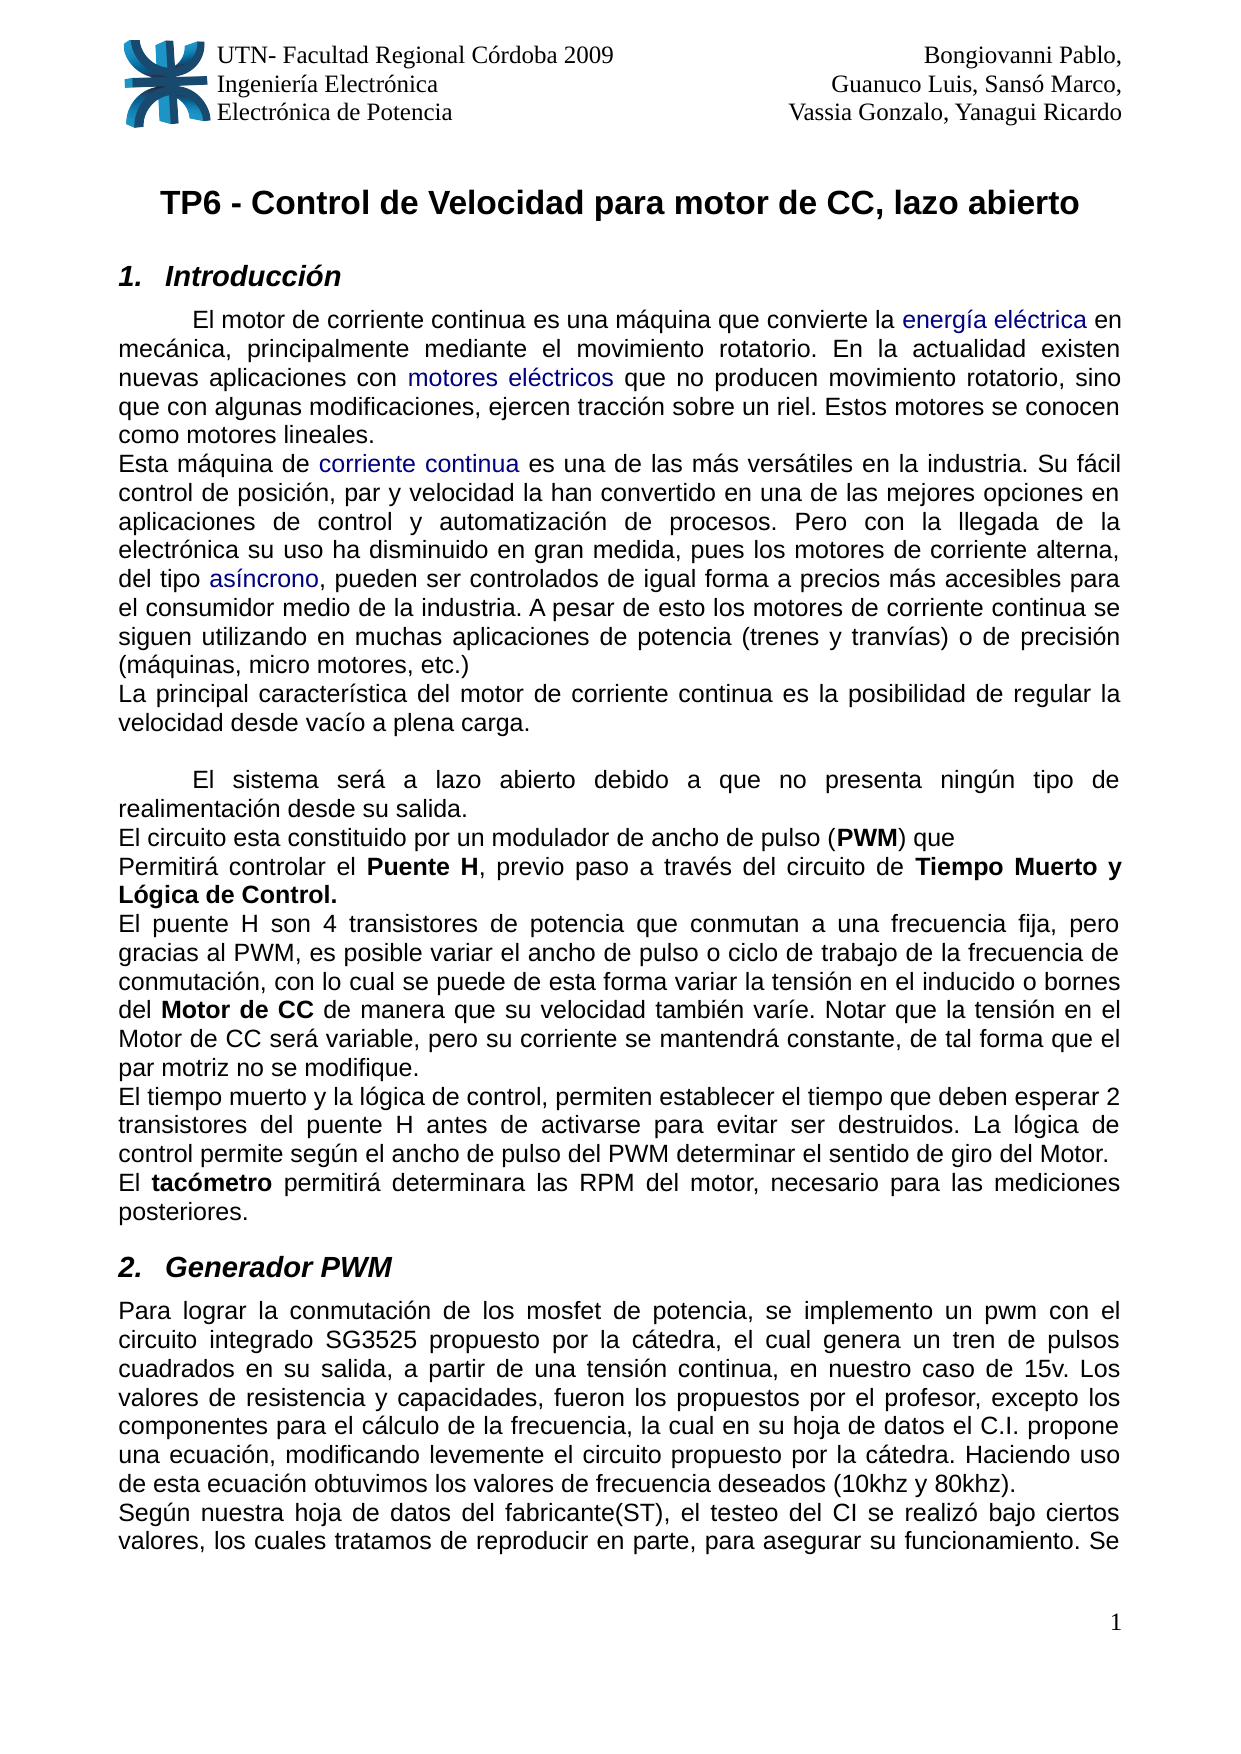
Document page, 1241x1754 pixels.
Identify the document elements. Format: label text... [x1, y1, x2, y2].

text Según nuestra hoja de datos del fabricante(ST), el testeo del CI se realizó bajo ciertos valores, los cuales tratamos de reproducir en parte, para asegurar su funcionamiento. Se uso un, se hizoigual a cero, se uso un presetpara ajustar el ciclo de trabajo, y un presetpara ajustar la frecuencia de salida a 10khz u 80khz. [118, 1498, 1122, 1555]
subtitle Introducción [118, 259, 1122, 293]
text El tacómetro permitirá determinara las RPM del motor, necesario para las mediciones posteriores. [118, 1168, 1122, 1225]
text El circuito esta constituido por un modulador de ancho de pulso (PWM) que [118, 823, 1122, 852]
text Permitirá controlar el Puente H, previo paso a través del circuito de Tiempo Muerto y Lógica de Control. [118, 852, 1122, 909]
text Para lograr la conmutación de los mosfet de potencia, se implemento un pwm con el circuito integrado SG3525 propuesto por la cátedra, el cual genera un tren de pulsos cuadrados en su salida, a partir de una tensión continua, en nuestro caso de 15v. Los valores de resistencia y capacidades, fueron los propuestos por el profesor, excepto los componentes para el cálculo de la frecuencia, la cual en su hoja de datos el C.I. propone una ecuación, modificando levemente el circuito propuesto por la cátedra. Haciendo uso de esta ecuación obtuvimos los valores de frecuencia deseados (10khz y 80khz). [118, 1296, 1122, 1498]
text El puente H son 4 transistores de potencia que conmutan a una frecuencia fija, pero gracias al PWM, es posible variar el ancho de pulso o ciclo de trabajo de la frecuencia de conmutación, con lo cual se puede de esta forma variar la tensión en el inducido o bornes del Motor de CC de manera que su velocidad también varíe. Notar que la tensión en el Motor de CC será variable, pero su corriente se mantendrá constante, de tal forma que el par motriz no se modifique. [118, 909, 1122, 1082]
picture [123, 40, 211, 128]
text El tiempo muerto y la lógica de control, permiten establecer el tiempo que deben esperar 2 transistores del puente H antes de activarse para evitar ser destruidos. La lógica de control permite según el ancho de pulso del PWM determinar el sentido de giro del Motor. [118, 1082, 1122, 1168]
text El sistema será a lazo abierto debido a que no presenta ningún tipo de realimentación desde su salida. [118, 765, 1122, 823]
text La principal característica del motor de corriente continua es la posibilidad de regular la velocidad desde vacío a plena carga. [118, 679, 1122, 737]
text Esta máquina de corriente continua es una de las más versátiles en la industria. Su fácil control de posición, par y velocidad la han convertido en una de las mejores opciones en aplicaciones de control y automatización de procesos. Pero con la llegada de la electrónica su uso ha disminuido en gran medida, pues los motores de corriente alterna, del tipo asíncrono, pueden ser controlados de igual forma a precios más accesibles para el consumidor medio de la industria. A pesar de esto los motores de corriente continua se siguen utilizando en muchas aplicaciones de potencia (trenes y tranvías) o de precisión (máquinas, micro motores, etc.) [118, 449, 1122, 679]
subtitle TP6 - Control de Velocidad para motor de CC, lazo abierto [118, 183, 1122, 222]
text El motor de corriente continua es una máquina que convierte la energía eléctrica en mecánica, principalmente mediante el movimiento rotatorio. En la actualidad existen nuevas aplicaciones con motores eléctricos que no producen movimiento rotatorio, sino que con algunas modificaciones, ejercen tracción sobre un riel. Estos motores se conocen como motores lineales. [118, 305, 1122, 449]
subtitle Generador PWM [118, 1250, 1122, 1284]
